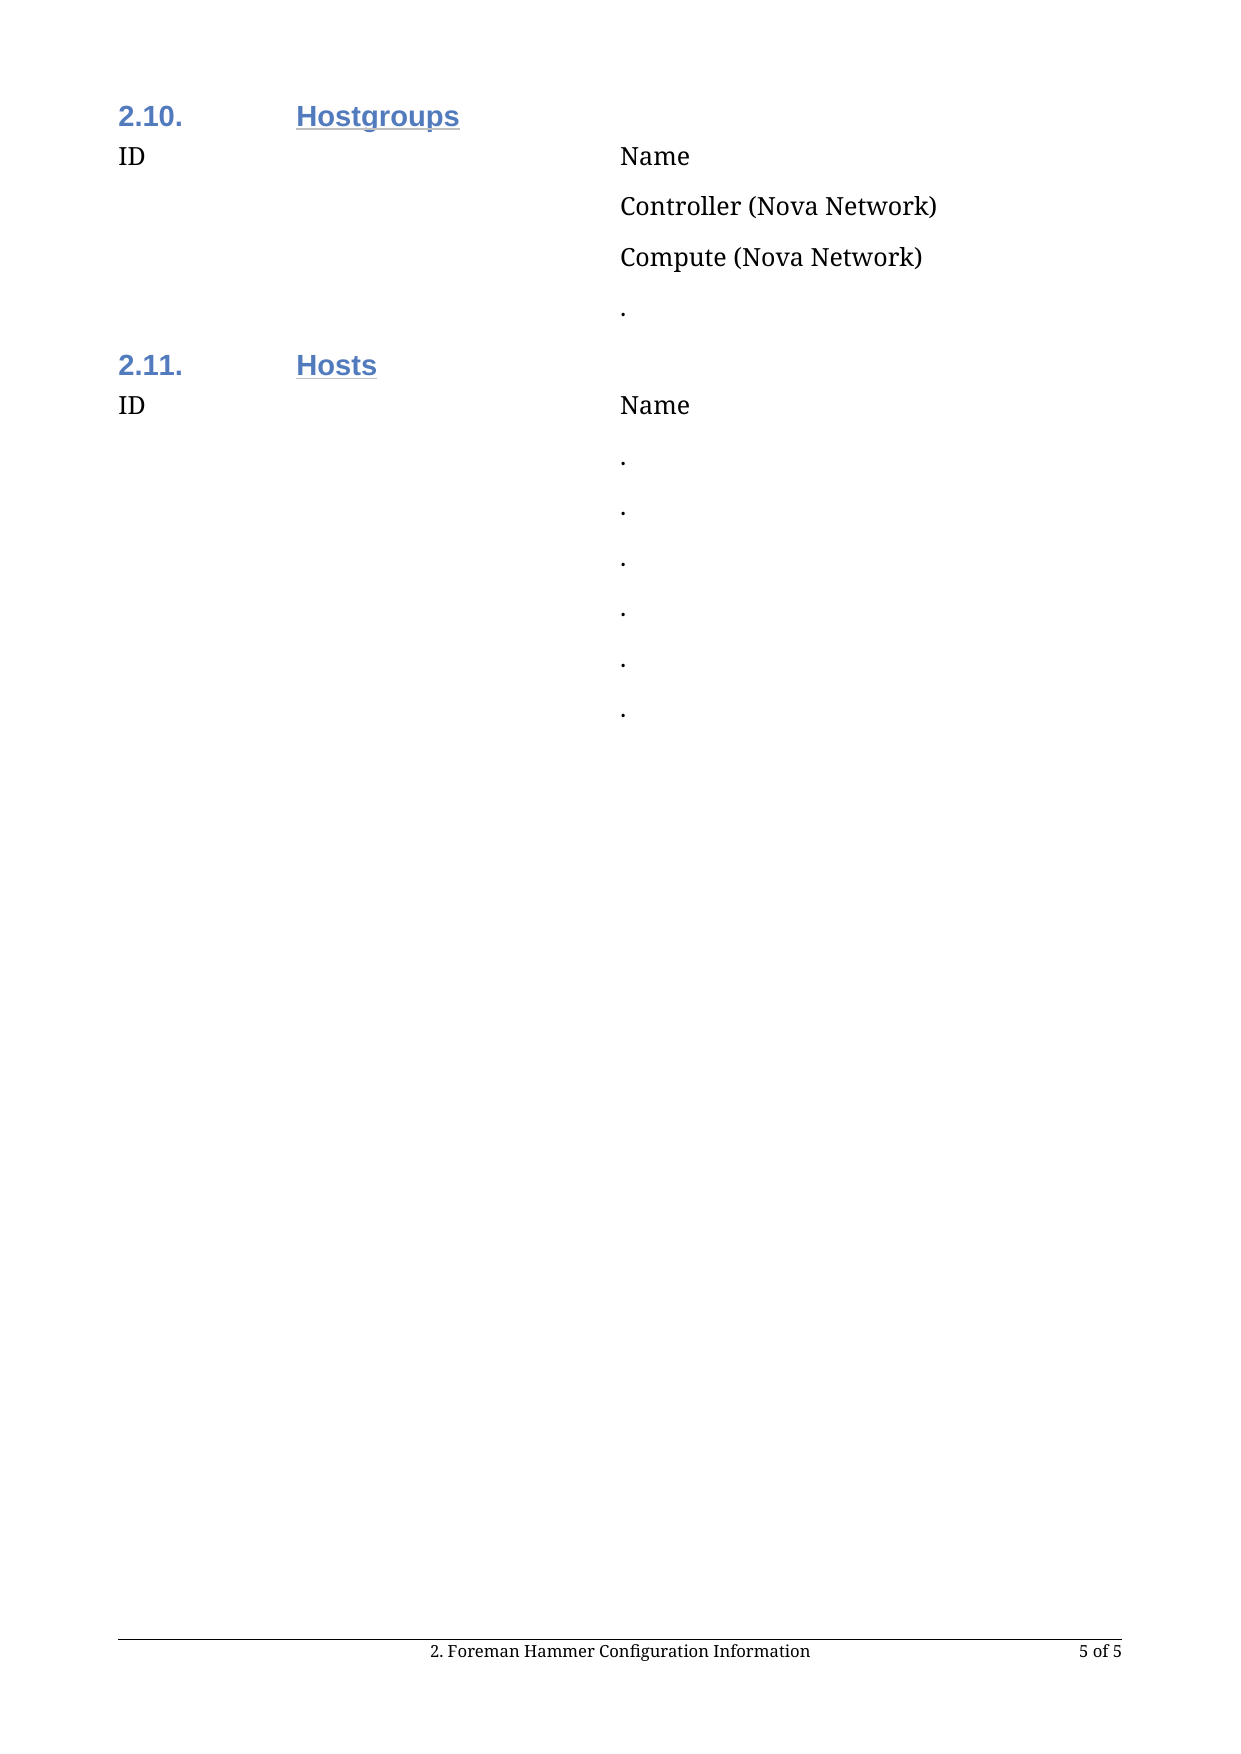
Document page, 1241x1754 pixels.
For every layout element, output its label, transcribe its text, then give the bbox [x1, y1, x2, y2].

table_cell [118, 486, 620, 536]
table_cell [118, 186, 620, 237]
table_cell . [620, 688, 1122, 738]
table_cell . [620, 435, 1122, 486]
table_header Name [620, 385, 1122, 435]
table_cell [118, 587, 620, 637]
table_cell [118, 287, 620, 338]
table_cell [118, 688, 620, 738]
table_cell [118, 536, 620, 587]
table_cell Compute (Nova Network) [620, 237, 1122, 287]
table_cell . [620, 638, 1122, 688]
table_cell [118, 435, 620, 486]
table_cell . [620, 536, 1122, 587]
table_cell . [620, 587, 1122, 637]
table_header ID [118, 385, 620, 435]
subtitle Hostgroups [118, 99, 1122, 133]
table_cell Controller (Nova Network) [620, 186, 1122, 237]
table_cell [118, 638, 620, 688]
table_header ID [118, 136, 620, 186]
table_cell . [620, 486, 1122, 536]
table_header Name [620, 136, 1122, 186]
table_cell . [620, 287, 1122, 338]
table_cell [118, 237, 620, 287]
subtitle Hosts [118, 348, 1122, 382]
